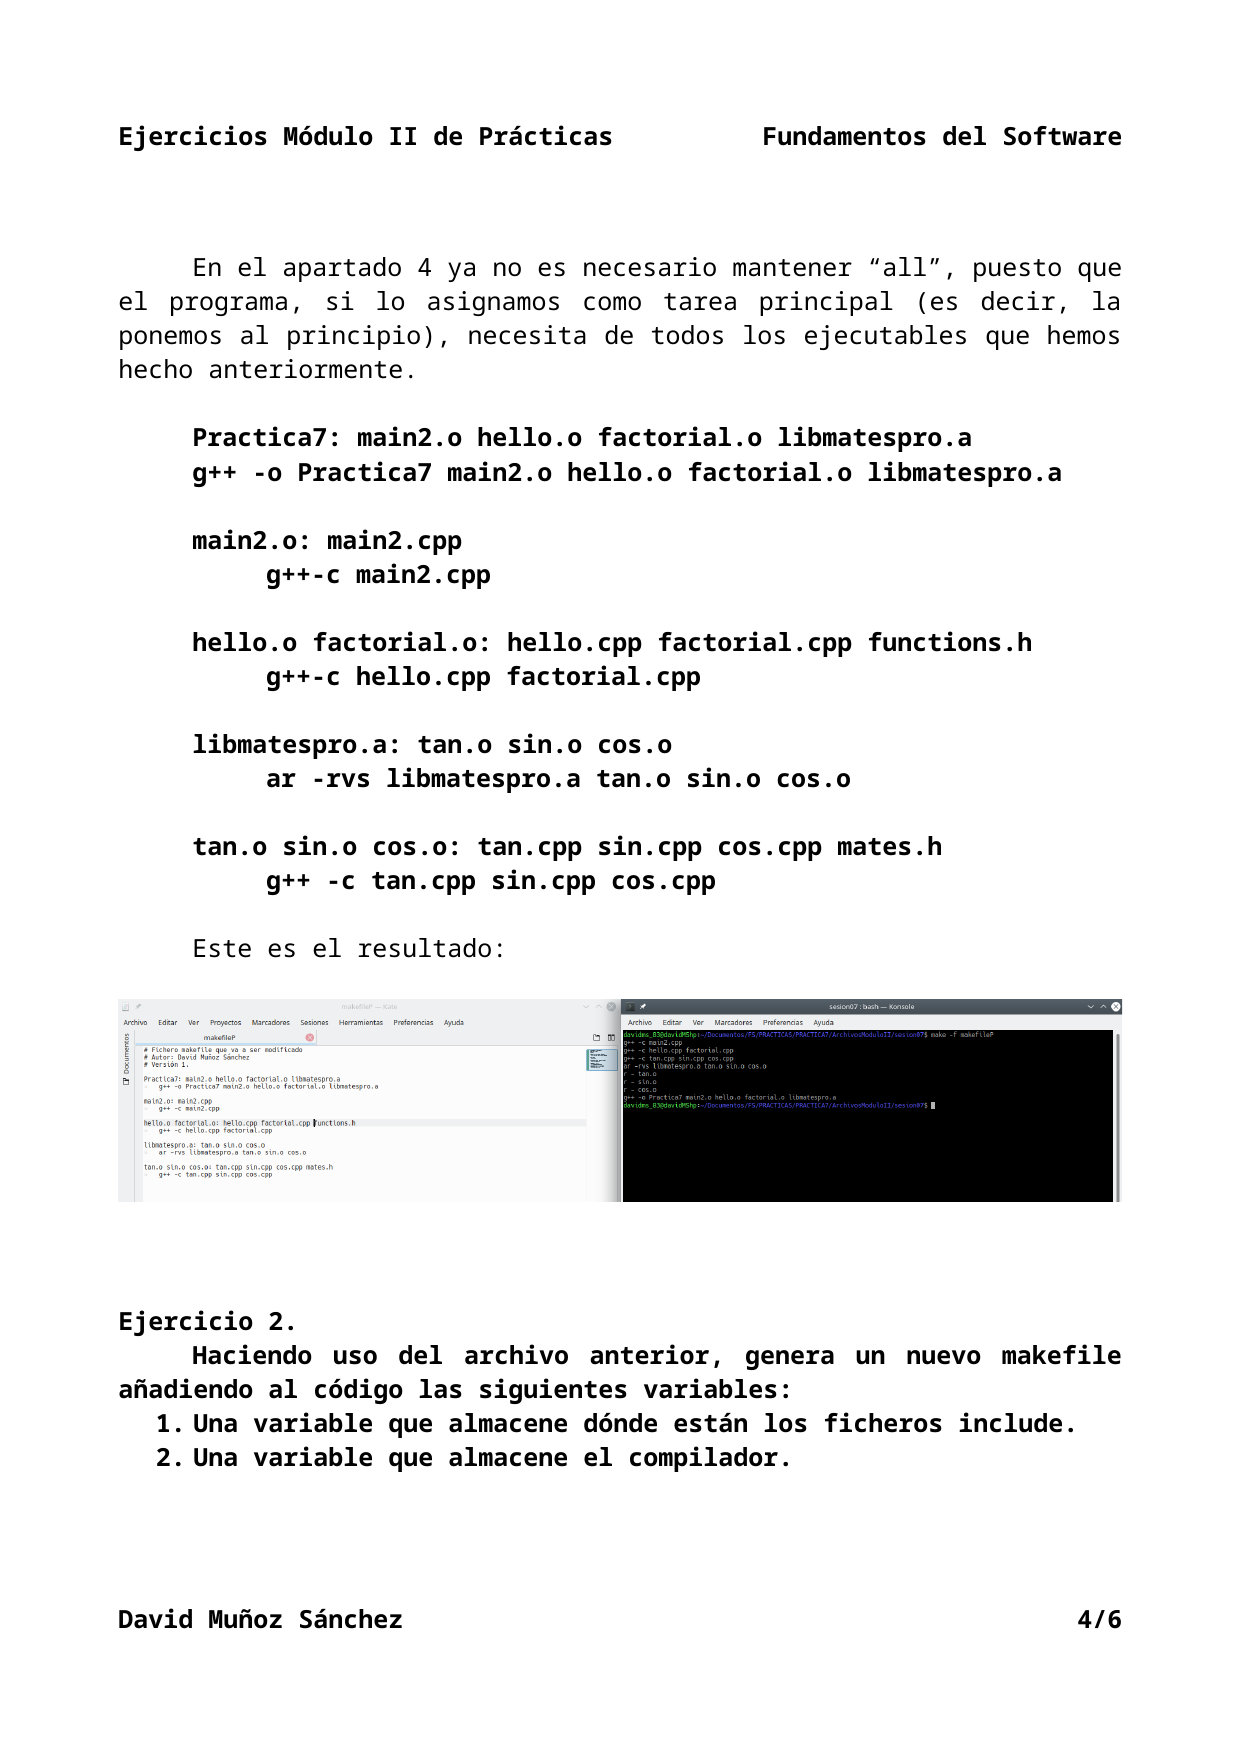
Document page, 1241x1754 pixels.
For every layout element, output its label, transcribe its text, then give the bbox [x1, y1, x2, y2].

list Una variable que almacene el compilador. [156, 1439, 1122, 1474]
text ar -rvs libmatespro.a tan.o sin.o cos.o [118, 761, 1122, 795]
text main2.o: main2.cpp [118, 522, 1122, 556]
text Practica7: main2.o hello.o factorial.o libmatespro.a [118, 420, 1122, 454]
text g++ -o Practica7 main2.o hello.o factorial.o libmatespro.a [118, 454, 1122, 488]
list Una variable que almacene dónde están los ficheros include. [156, 1406, 1122, 1439]
text Haciendo uso del archivo anterior, genera un nuevo makefile añadiendo al código las siguientes variables: [118, 1337, 1122, 1406]
text g++-c main2.cpp [118, 556, 1122, 590]
text g++ -c tan.cpp sin.cpp cos.cpp [118, 863, 1122, 897]
text Este es el resultado: [118, 931, 1122, 965]
text g++-c hello.cpp factorial.cpp [118, 658, 1122, 693]
text tan.o sin.o cos.o: tan.cpp sin.cpp cos.cpp mates.h [118, 829, 1122, 863]
text En el apartado 4 ya no es necesario mantener “all”, puesto que el programa, si lo asignamos como tarea principal (es decir, la ponemos al principio), necesita de todos los ejecutables que hemos hecho anteriormente. [118, 250, 1122, 386]
text Ejercicio 2. [118, 1303, 1122, 1337]
text hello.o factorial.o: hello.cpp factorial.cpp functions.h [118, 624, 1122, 658]
text libmatespro.a: tan.o sin.o cos.o [118, 727, 1122, 761]
